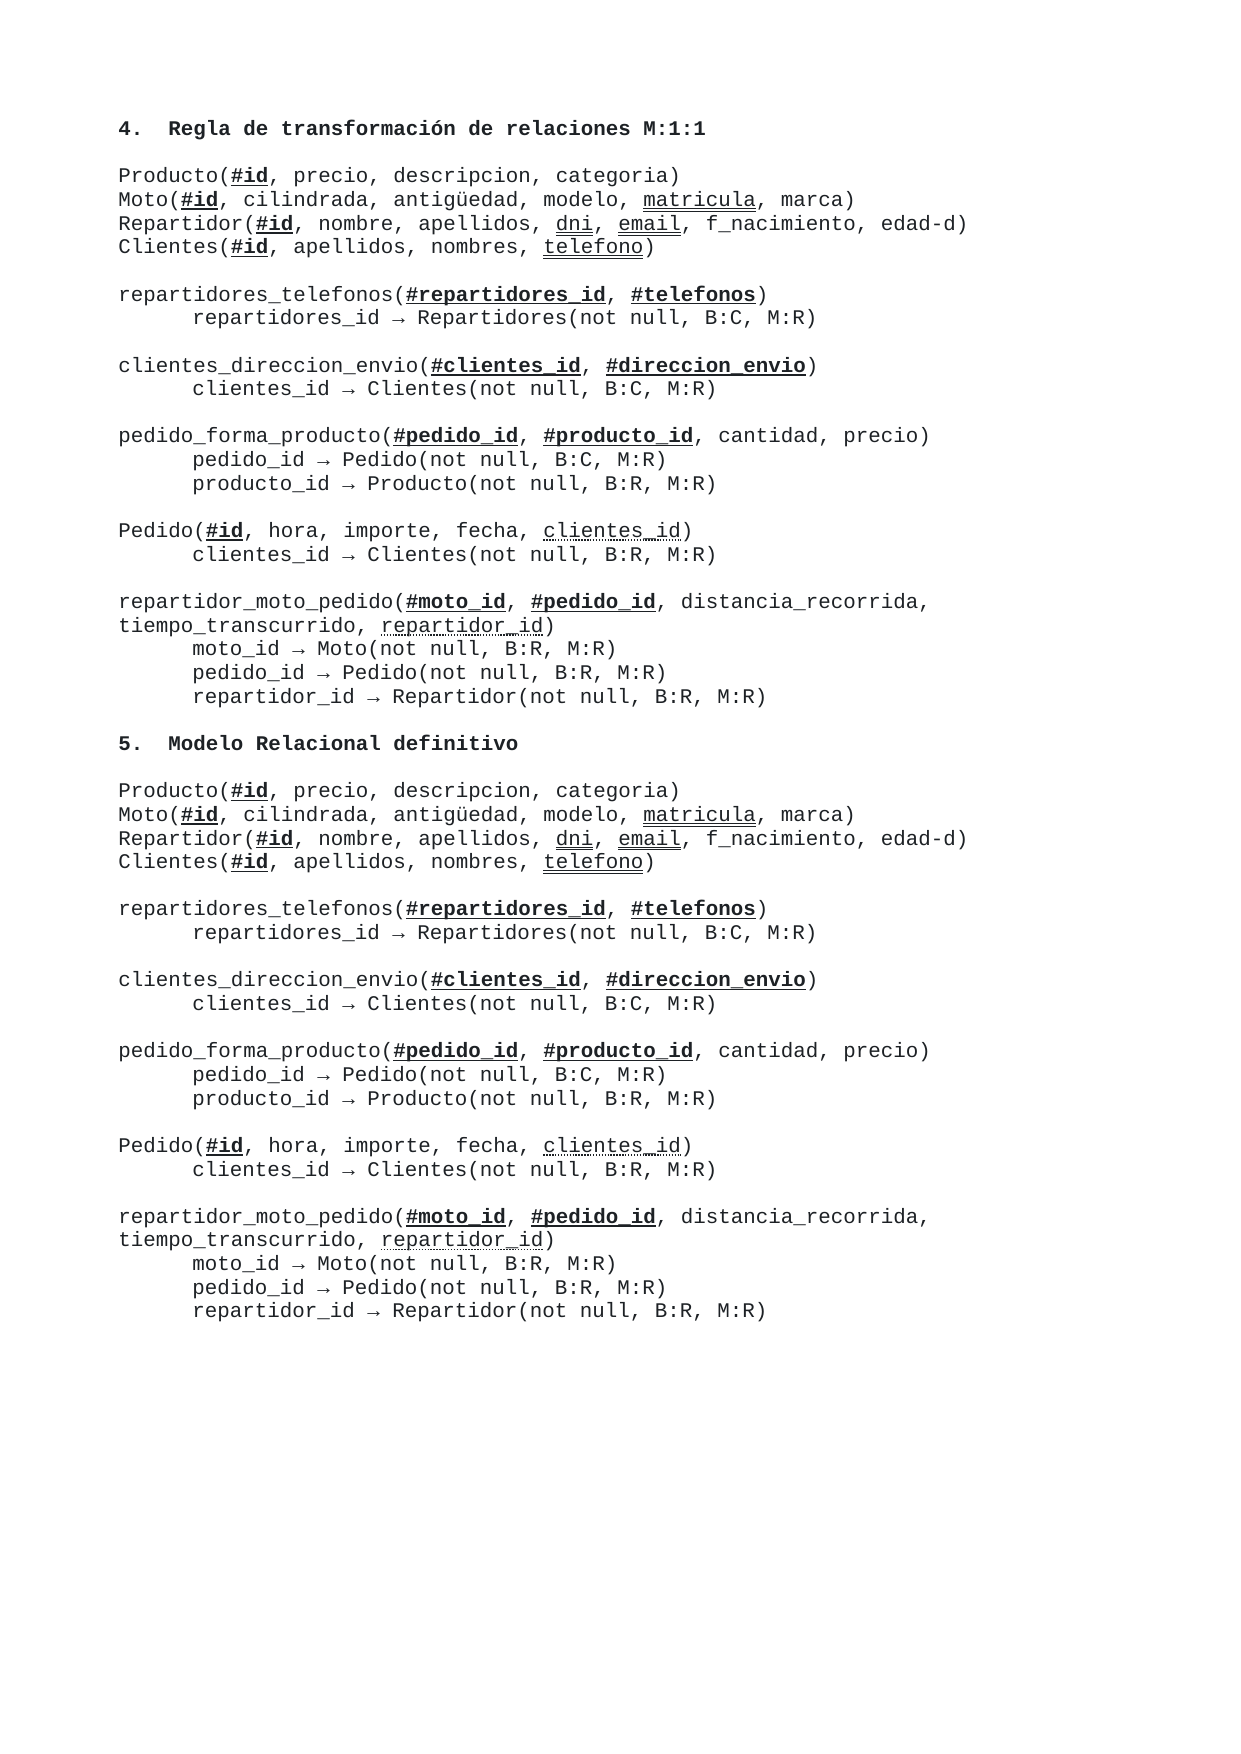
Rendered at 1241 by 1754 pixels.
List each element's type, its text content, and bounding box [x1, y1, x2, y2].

text producto_id → Producto(not null, B:R, M:R) [118, 473, 1122, 496]
text clientes_direccion_envio(#clientes_id, #direccion_envio) [118, 354, 1122, 378]
text Repartidor(#id, nombre, apellidos, dni, email, f_nacimiento, edad-d) [118, 827, 1122, 851]
text repartidores_telefonos(#repartidores_id, #telefonos) [118, 898, 1122, 922]
text moto_id → Moto(not null, B:R, M:R) [118, 1253, 1122, 1277]
text Clientes(#id, apellidos, nombres, telefono) [118, 236, 1122, 260]
text 4. Regla de transformación de relaciones M:1:1 [118, 118, 1122, 142]
text pedido_id → Pedido(not null, B:R, M:R) [118, 662, 1122, 686]
text repartidores_id → Repartidores(not null, B:C, M:R) [118, 922, 1122, 946]
text repartidor_moto_pedido(#moto_id, #pedido_id, distancia_recorrida, tiempo_transcurrido, repartidor_id) [118, 591, 1122, 638]
text clientes_id → Clientes(not null, B:R, M:R) [118, 544, 1122, 567]
text Clientes(#id, apellidos, nombres, telefono) [118, 851, 1122, 875]
text Pedido(#id, hora, importe, fecha, clientes_id) [118, 1135, 1122, 1158]
text Pedido(#id, hora, importe, fecha, clientes_id) [118, 520, 1122, 544]
text 5. Modelo Relacional definitivo [118, 733, 1122, 757]
text repartidor_moto_pedido(#moto_id, #pedido_id, distancia_recorrida, tiempo_transcurrido, repartidor_id) [118, 1206, 1122, 1253]
text pedido_id → Pedido(not null, B:C, M:R) [118, 1064, 1122, 1088]
text moto_id → Moto(not null, B:R, M:R) [118, 638, 1122, 662]
text Producto(#id, precio, descripcion, categoria) [118, 165, 1122, 189]
text pedido_forma_producto(#pedido_id, #producto_id, cantidad, precio) [118, 1040, 1122, 1064]
text clientes_id → Clientes(not null, B:C, M:R) [118, 378, 1122, 402]
text repartidor_id → Repartidor(not null, B:R, M:R) [118, 686, 1122, 709]
text Repartidor(#id, nombre, apellidos, dni, email, f_nacimiento, edad-d) [118, 213, 1122, 236]
text clientes_direccion_envio(#clientes_id, #direccion_envio) [118, 969, 1122, 993]
text pedido_id → Pedido(not null, B:C, M:R) [118, 449, 1122, 473]
text clientes_id → Clientes(not null, B:C, M:R) [118, 993, 1122, 1017]
text pedido_forma_producto(#pedido_id, #producto_id, cantidad, precio) [118, 426, 1122, 449]
text Producto(#id, precio, descripcion, categoria) [118, 780, 1122, 804]
text repartidor_id → Repartidor(not null, B:R, M:R) [118, 1300, 1122, 1324]
text producto_id → Producto(not null, B:R, M:R) [118, 1088, 1122, 1111]
text Moto(#id, cilindrada, antigüedad, modelo, matricula, marca) [118, 804, 1122, 827]
text clientes_id → Clientes(not null, B:R, M:R) [118, 1158, 1122, 1182]
text Moto(#id, cilindrada, antigüedad, modelo, matricula, marca) [118, 189, 1122, 213]
text repartidores_id → Repartidores(not null, B:C, M:R) [118, 307, 1122, 331]
text repartidores_telefonos(#repartidores_id, #telefonos) [118, 284, 1122, 307]
text pedido_id → Pedido(not null, B:R, M:R) [118, 1277, 1122, 1300]
